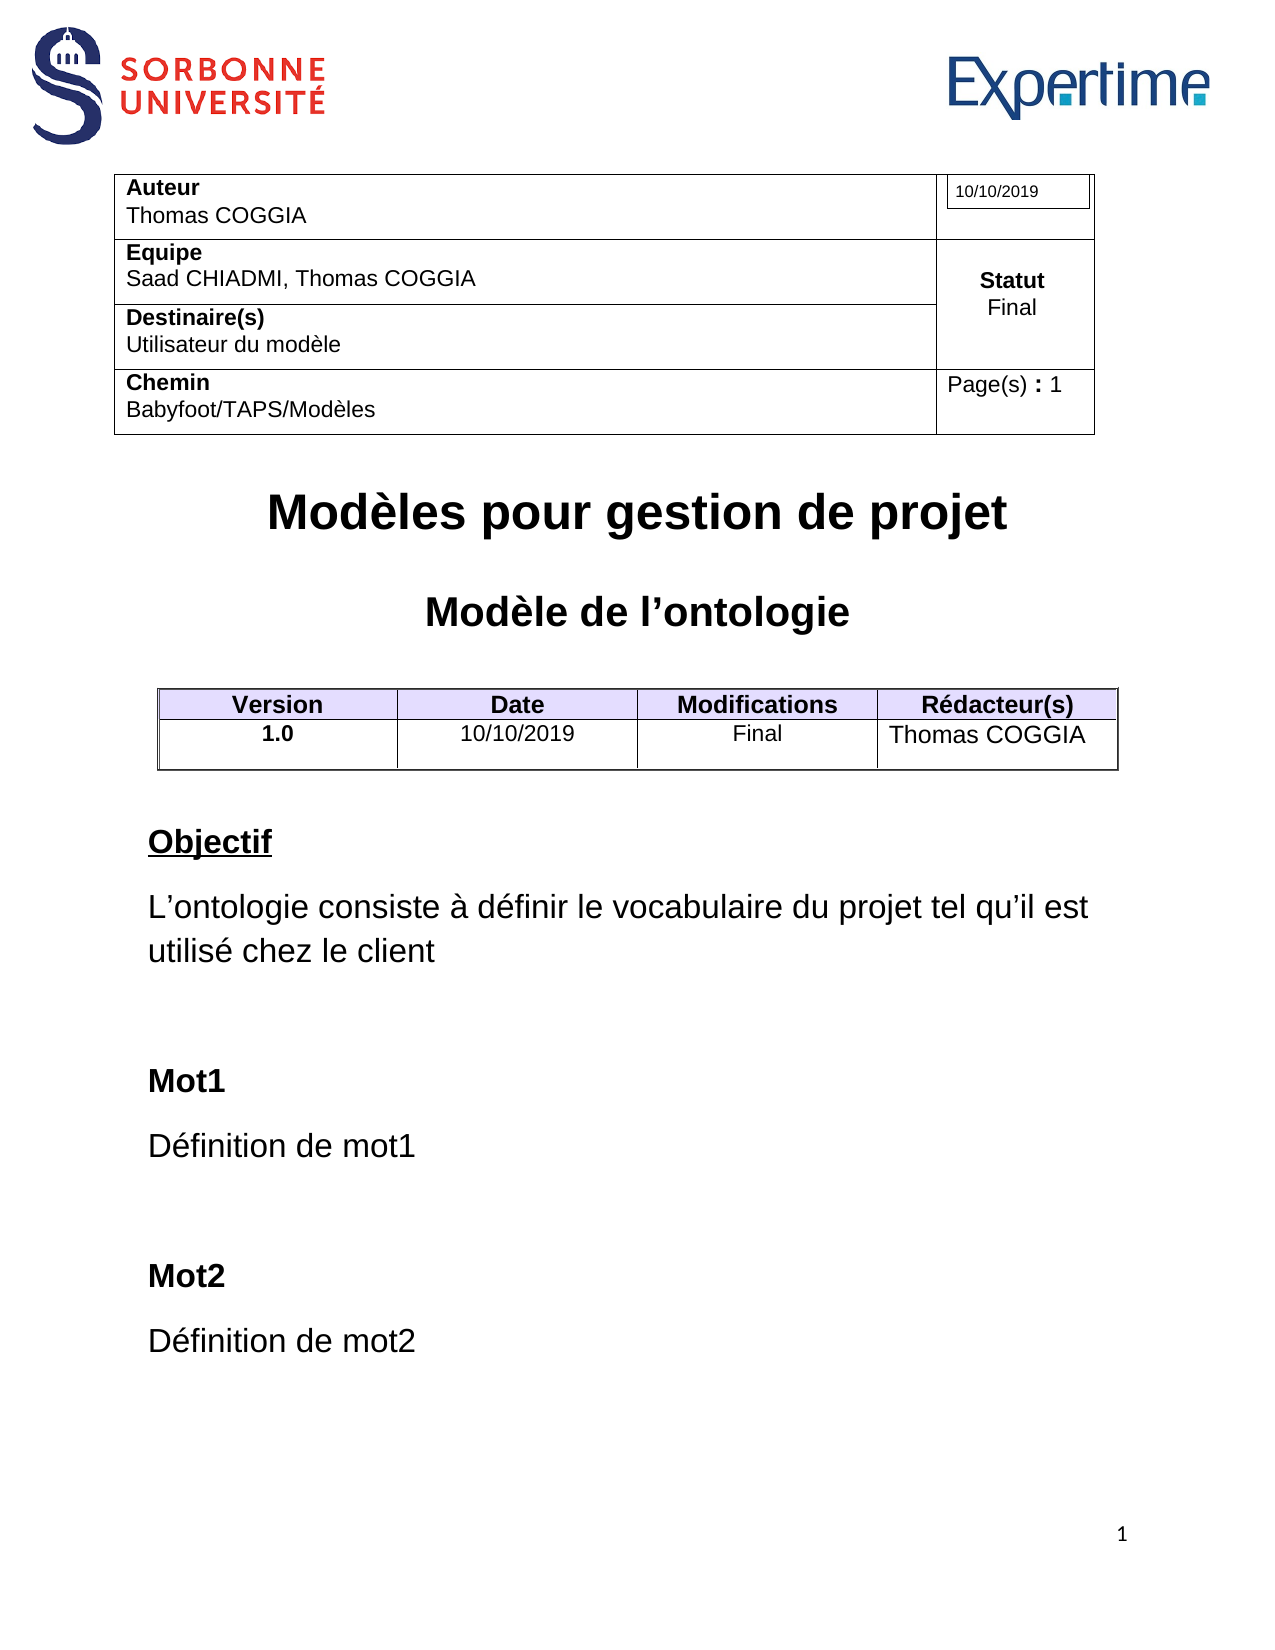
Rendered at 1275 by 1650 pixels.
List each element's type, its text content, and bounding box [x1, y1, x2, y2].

table_header Version [160, 690, 397, 719]
table_cell 1.0 [160, 720, 397, 768]
table_header Modifications [638, 690, 877, 719]
table_cell Final [638, 720, 877, 768]
table_cell Page(s) : 1 [937, 370, 1094, 434]
text L’ontologie consiste à définir le vocabulaire du projet tel qu’il est utilisé chez le client [148, 887, 1127, 969]
text Modèles pour gestion de projet [148, 482, 1127, 540]
table_cell Destinaire(s) Utilisateur du modèle [115, 305, 936, 369]
table_cell Equipe Saad CHIADMI, Thomas COGGIA [115, 240, 936, 304]
text Modèle de l’ontologie [148, 588, 1127, 636]
table_cell Chemin Babyfoot/TAPS/Modèles [115, 370, 936, 434]
text Définition de mot2 [148, 1321, 1127, 1359]
table_header Auteur Thomas COGGIA [115, 175, 936, 239]
picture [31, 26, 325, 145]
text Mot1 [148, 1061, 1127, 1099]
table_cell 10/10/2019 [398, 720, 637, 768]
table_header Date [398, 690, 637, 719]
text Objectif [148, 822, 1127, 860]
picture [945, 52, 1210, 120]
text Définition de mot1 [148, 1126, 1127, 1164]
text Mot2 [148, 1256, 1127, 1294]
table_cell Thomas COGGIA [878, 720, 1116, 768]
table_header Rédacteur(s) [878, 690, 1116, 719]
table_cell Statut Final [937, 240, 1094, 369]
table_header [937, 175, 1094, 239]
